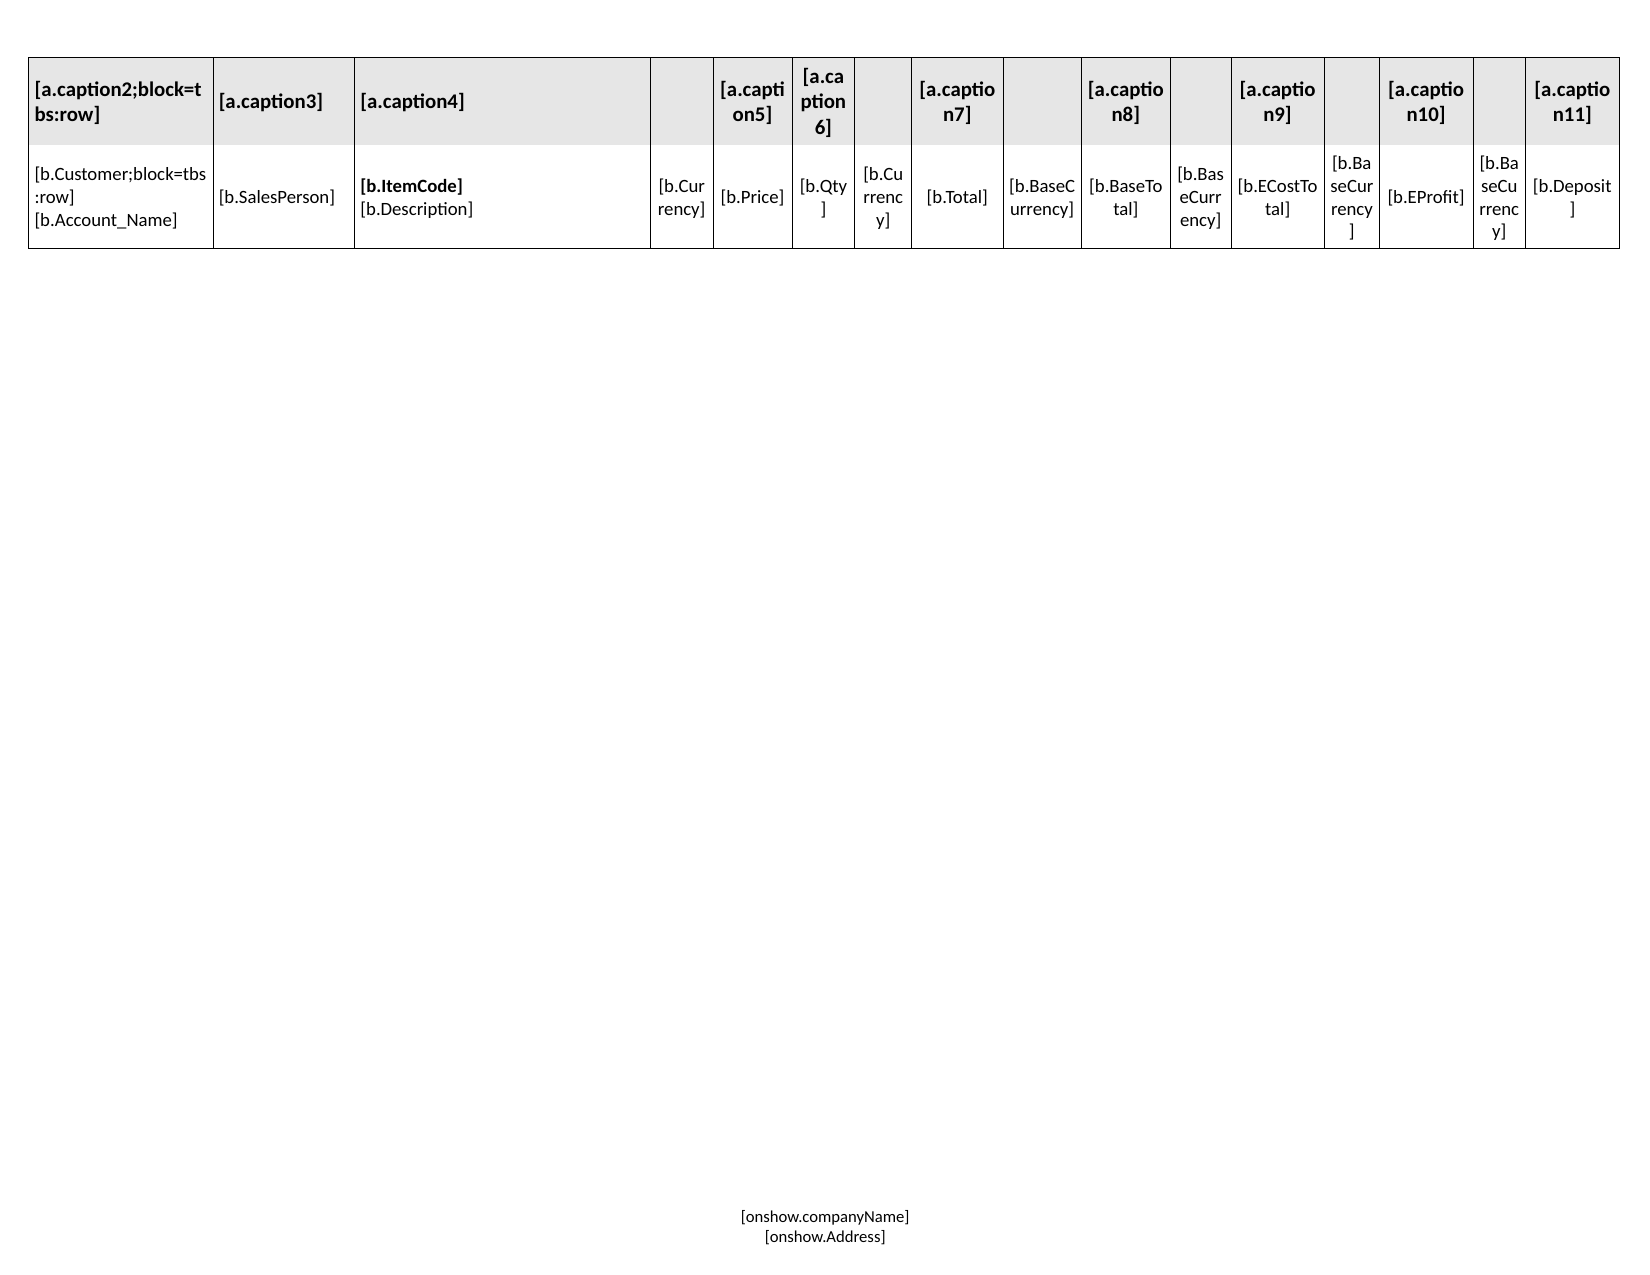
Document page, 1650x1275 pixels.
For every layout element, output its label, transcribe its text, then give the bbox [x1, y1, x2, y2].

table_cell [b.Qty] [793, 145, 854, 248]
table_header [a.caption3] [214, 58, 354, 145]
table_cell [b.BaseCurrency] [1325, 145, 1379, 248]
table_cell [b.ECostTotal] [1232, 145, 1324, 248]
table_header [a.caption7] [912, 58, 1003, 145]
table_cell [b.ItemCode] [b.Description] [355, 145, 650, 248]
table_cell [b.Currency] [651, 145, 713, 248]
table_header [a.caption4] [355, 58, 650, 145]
table_header [1325, 58, 1379, 145]
table_header [a.caption6] [793, 58, 854, 145]
table_header [a.caption2;block=tbs:row] [29, 58, 213, 145]
table_cell [b.Currency] [855, 145, 911, 248]
table_header [1474, 58, 1525, 145]
table_header [a.caption11] [1526, 58, 1619, 145]
table_header [855, 58, 911, 145]
table_cell [b.Total] [912, 145, 1003, 248]
table_header [a.caption5] [714, 58, 792, 145]
table_cell [b.BaseCurrency] [1474, 145, 1525, 248]
table_header [a.caption8] [1082, 58, 1170, 145]
table_header [1004, 58, 1081, 145]
table_cell [b.Customer;block=tbs:row] [b.Account_Name] [29, 145, 213, 248]
table_cell [b.BaseCurrency] [1004, 145, 1081, 248]
table_cell [b.EProfit] [1380, 145, 1473, 248]
table_cell [b.SalesPerson] [214, 145, 354, 248]
table_cell [b.BaseCurrency] [1171, 145, 1231, 248]
table_header [a.caption9] [1232, 58, 1324, 145]
table_header [a.caption10] [1380, 58, 1473, 145]
table_header [1171, 58, 1231, 145]
table_header [651, 58, 713, 145]
table_cell [b.Deposit] [1526, 145, 1619, 248]
table_cell [b.BaseTotal] [1082, 145, 1170, 248]
table_cell [b.Price] [714, 145, 792, 248]
